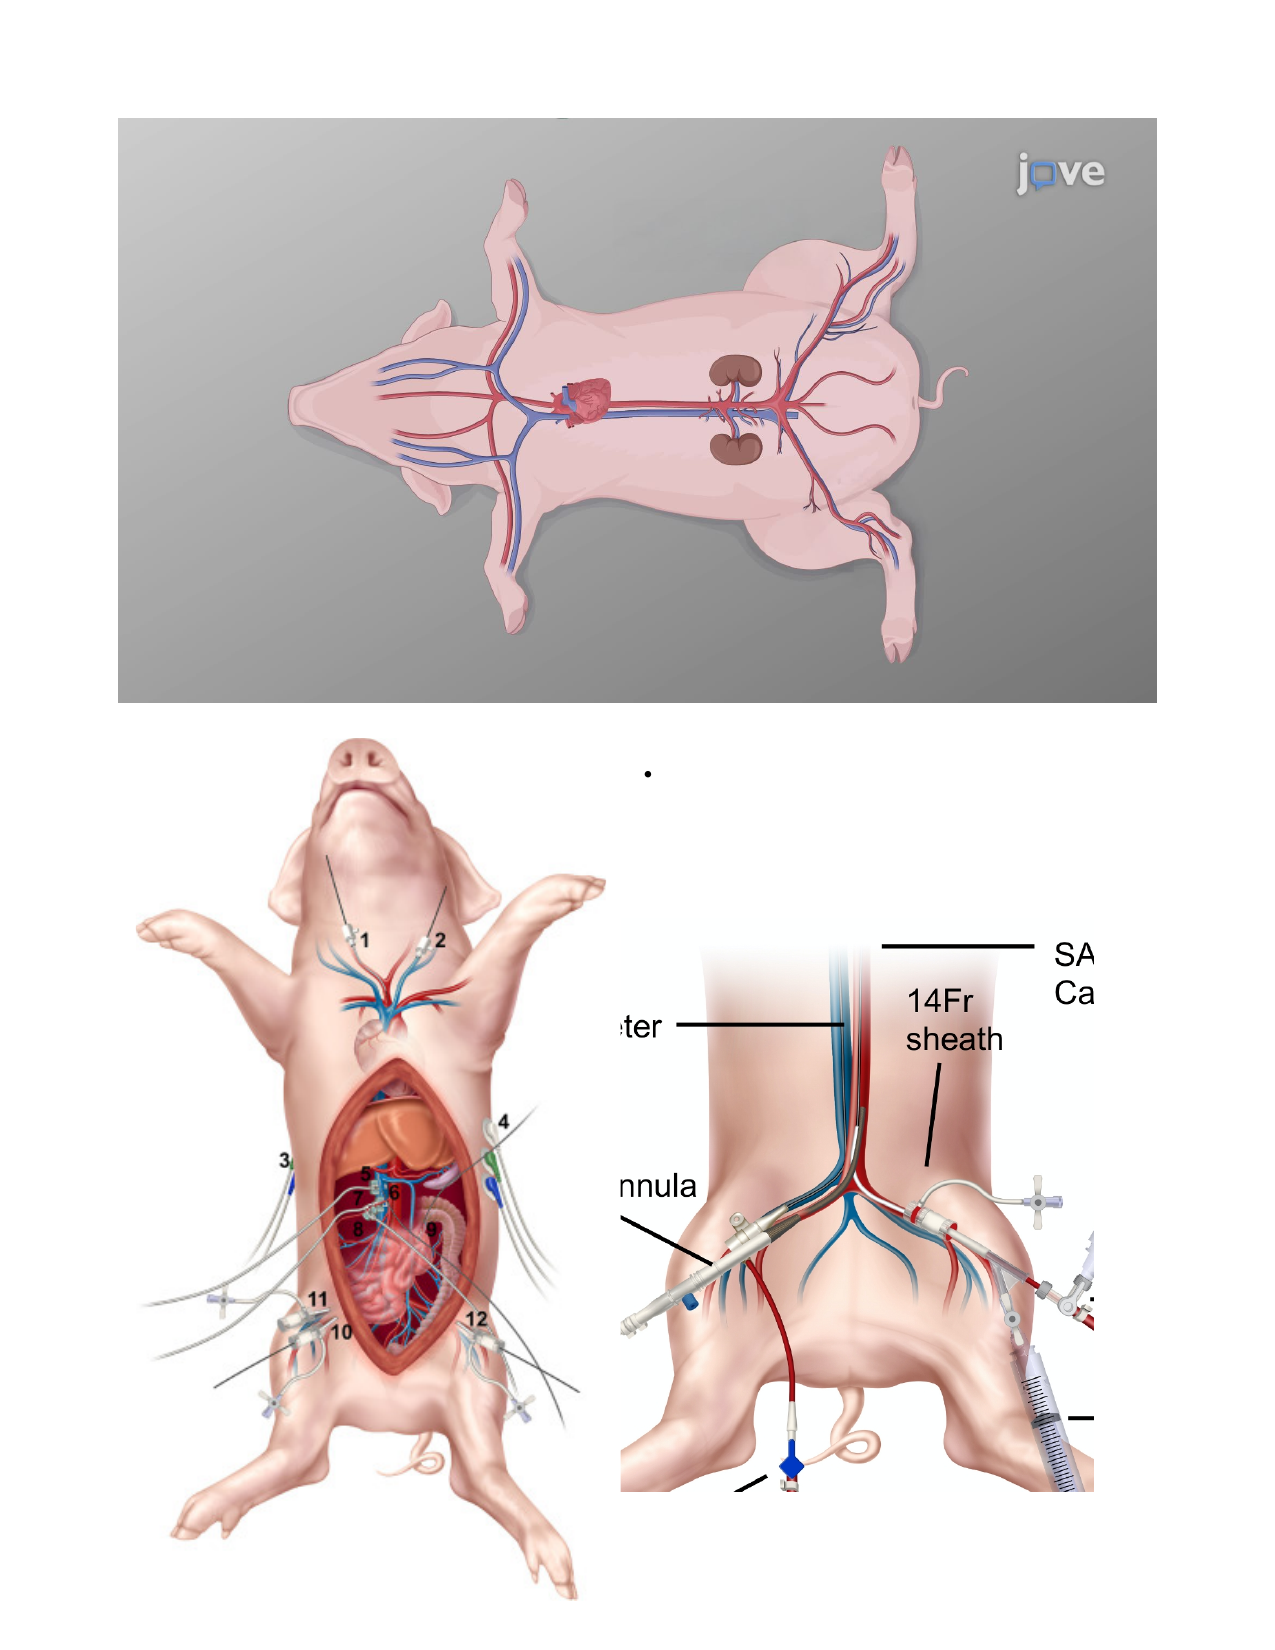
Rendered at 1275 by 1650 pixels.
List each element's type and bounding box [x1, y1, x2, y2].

picture [135, 738, 607, 1601]
picture [118, 118, 1157, 703]
picture [675, 918, 979, 1492]
